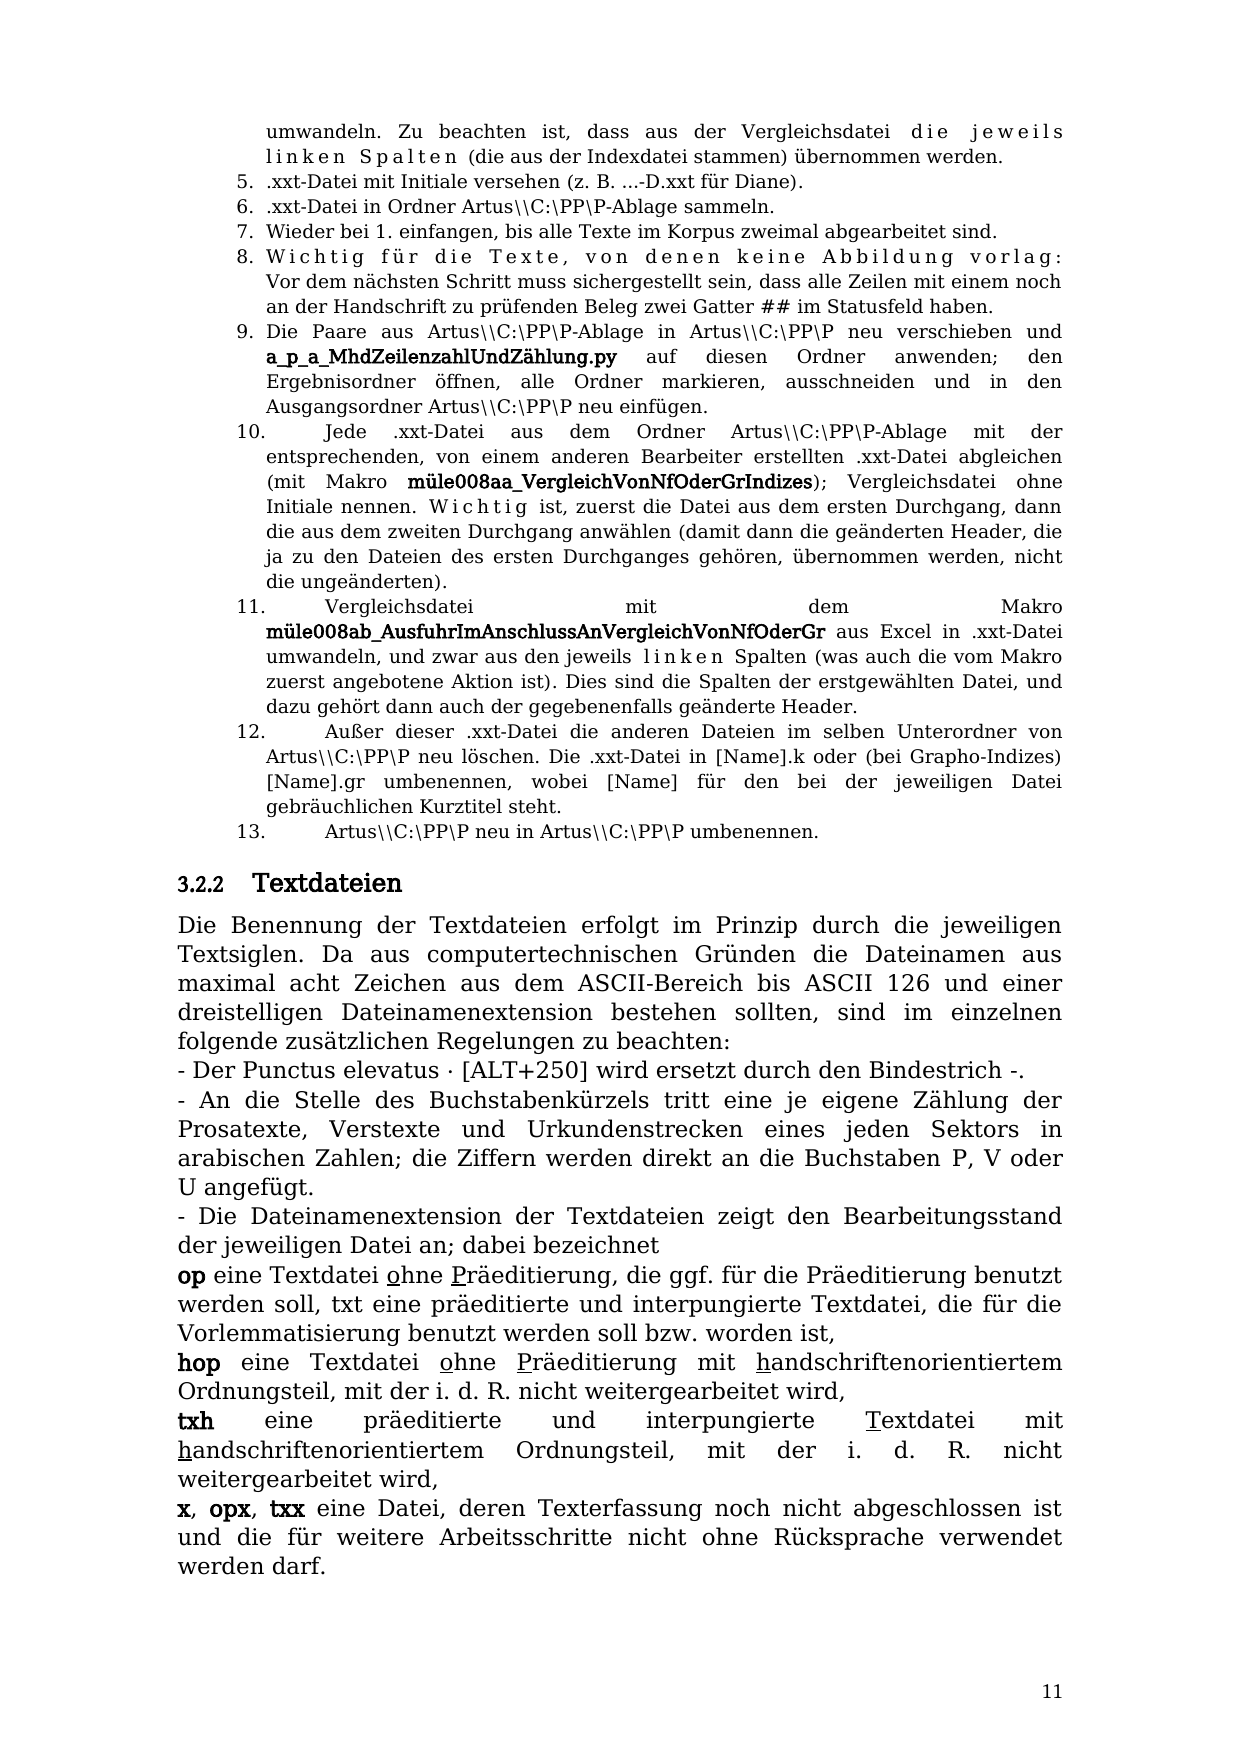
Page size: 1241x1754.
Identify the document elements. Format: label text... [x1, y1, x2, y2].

text 13. Artus\\C:\PP\P neu in Artus\\C:\PP\P umbenennen. [236, 818, 1063, 843]
subtitle Textdateien [177, 868, 1063, 897]
text 7. Wieder bei 1. einfangen, bis alle Texte im Korpus zweimal abgearbeitet sind. [236, 218, 1063, 243]
text 10. Jede .xxt-Datei aus dem Ordner Artus\\C:\PP\P-Ablage mit der entsprechenden, von einem anderen Bearbeiter erstellten .xxt-Datei abgleichen (mit Makro müle008aa_VergleichVonNfOderGrIndizes); Vergleichsdatei ohne Initiale nennen. Wichtig ist, zuerst die Datei aus dem ersten Durchgang, dann die aus dem zweiten Durchgang anwählen (damit dann die geänderten Header, die ja zu den Dateien des ersten Durchganges gehören, übernommen werden, nicht die ungeänderten). [236, 418, 1063, 593]
text 5. .xxt-Datei mit Initiale versehen (z. B. …‑D.xxt für Diane). [236, 168, 1063, 193]
text Die Benennung der Textdateien erfolgt im Prinzip durch die jeweiligen Textsiglen. Da aus computertechnischen Gründen die Dateinamen aus maximal acht Zeichen aus dem ASCII-Bereich bis ASCII 126 und einer dreistelligen Dateinamenextension bestehen sollten, sind im einzelnen folgende zusätzlichen Regelungen zu beachten: [177, 910, 1063, 1056]
text - Die Dateinamenextension der Textdateien zeigt den Bearbeitungsstand der jeweiligen Datei an; dabei bezeichnet [177, 1201, 1063, 1260]
text 9. Die Paare aus Artus\\C:\PP\P-Ablage in Artus\\C:\PP\P neu verschieben und a_p_a_MhdZeilen­zahl​UndZäh­lung.py auf diesen Ordner anwenden; den Ergebnisordner öffnen, alle Ordner markieren, ausschneiden und in den Ausgangsordner Artus\\C:\PP\P neu einfügen. [236, 318, 1063, 418]
text umwandeln. Zu beachten ist, dass aus der Vergleichsdatei die jeweils linken Spalten (die aus der Indexdatei stammen) übernommen werden. [236, 118, 1063, 168]
text 11. Vergleichsdatei mit dem Makro müle008ab_AusfuhrImAnschlussAnVergleichVonNfOderGr aus Excel in .xxt-Datei umwandeln, und zwar aus den jeweils linken Spalten (was auch die vom Makro zuerst angebotene Aktion ist). Dies sind die Spalten der erstgewählten Datei, und dazu gehört dann auch der gegebenenfalls geänderte Header. [236, 593, 1063, 718]
text op eine Textdatei ohne Präeditierung, die ggf. für die Präeditierung benutzt werden soll, txt eine präeditierte und interpungierte Textdatei, die für die Vorlemmatisierung benutzt werden soll bzw. worden ist, [177, 1260, 1063, 1347]
text 12. Außer dieser .xxt-Datei die anderen Dateien im selben Unterordner von Artus\\C:\PP\P neu löschen. Die .xxt-Datei in [Name].k oder (bei Grapho-Indizes) [Name].gr umbenennen, wobei [Name] für den bei der jeweiligen Datei gebräuchlichen Kurztitel steht. [236, 718, 1063, 818]
text - An die Stelle des Buchstabenkürzels tritt eine je eigene Zählung der Prosatexte, Verstexte und Urkundenstrecken eines jeden Sektors in arabischen Zahlen; die Ziffern werden direkt an die Buchstaben P, V oder U angefügt. [177, 1085, 1063, 1201]
text - Der Punctus elevatus · [ALT+250] wird ersetzt durch den Bindestrich -. [177, 1056, 1063, 1085]
text hop eine Textdatei ohne Präeditierung mit handschriftenorientiertem Ordnungsteil, mit der i. d. R. nicht weitergearbeitet wird, [177, 1347, 1063, 1406]
text txh eine präeditierte und interpungierte Textdatei mit handschriftenorientiertem Ordnungsteil, mit der i. d. R. nicht weitergearbeitet wird, [177, 1406, 1063, 1493]
text 6. .xxt-Datei in Ordner Artus\\C:\PP\P-Ablage sammeln. [236, 193, 1063, 218]
text 8. Wichtig für die Texte, von denen keine Abbildung vorlag: Vor dem nächsten Schritt muss sichergestellt sein, dass alle Zeilen mit einem noch an der Handschrift zu prüfenden Beleg zwei Gatter ## im Statusfeld haben. [236, 243, 1063, 318]
text x, opx, txx eine Datei, deren Texterfassung noch nicht abgeschlossen ist und die für weitere Arbeitsschritte nicht ohne Rücksprache verwendet werden darf. [177, 1493, 1063, 1581]
